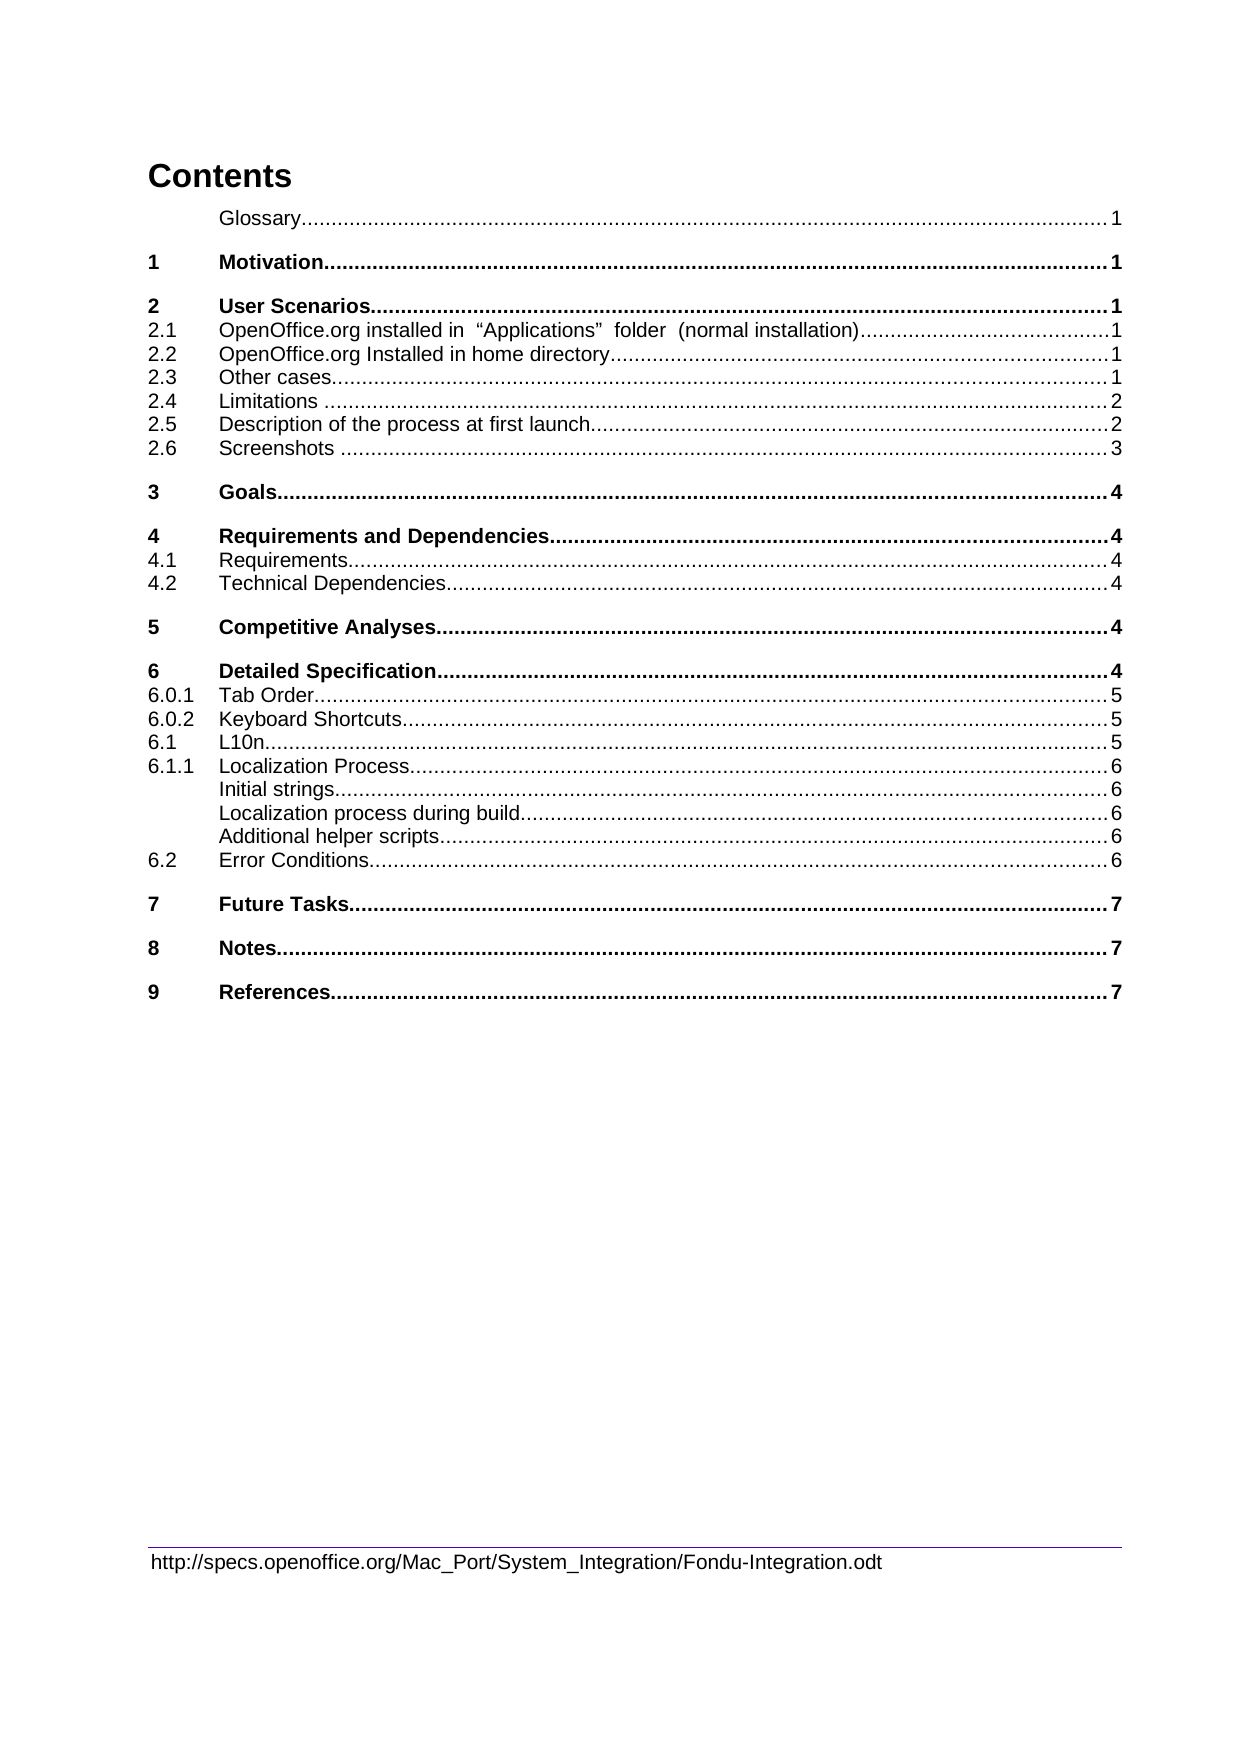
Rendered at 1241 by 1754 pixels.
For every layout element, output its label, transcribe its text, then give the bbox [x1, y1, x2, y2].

text 3 Goals 4 [148, 480, 1122, 504]
text Initial strings 6 [148, 778, 1122, 801]
text 6.0.1 Tab Order 5 [148, 683, 1122, 707]
text Additional helper scripts 6 [148, 825, 1122, 848]
text 6.2 Error Conditions 6 [148, 848, 1122, 872]
text 6 Detailed Specification 4 [148, 660, 1122, 683]
text 2 User Scenarios 1 [148, 295, 1122, 318]
subtitle Contents [148, 157, 1122, 194]
text 2.5 Description of the process at first launch 2 [148, 413, 1122, 436]
text 5 Competitive Analyses 4 [148, 616, 1122, 639]
text 6.1 L10n 5 [148, 731, 1122, 754]
text 2.1 OpenOffice.org installed in “Applications” folder (normal installation) 1 [148, 318, 1122, 342]
text Localization process during build 6 [148, 801, 1122, 825]
text 7 Future Tasks 7 [148, 892, 1122, 916]
text 4.2 Technical Dependencies 4 [148, 572, 1122, 595]
text 8 Notes 7 [148, 937, 1122, 960]
text 6.0.2 Keyboard Shortcuts 5 [148, 707, 1122, 731]
text Glossary 1 [148, 207, 1122, 230]
text 1 Motivation 1 [148, 251, 1122, 274]
text 4.1 Requirements 4 [148, 548, 1122, 572]
text 6.1.1 Localization Process 6 [148, 754, 1122, 778]
text 2.6 Screenshots 3 [148, 436, 1122, 460]
text 9 References 7 [148, 981, 1122, 1004]
text 2.2 OpenOffice.org Installed in home directory 1 [148, 342, 1122, 366]
text 4 Requirements and Dependencies 4 [148, 524, 1122, 548]
text 2.4 Limitations 2 [148, 389, 1122, 413]
text 2.3 Other cases 1 [148, 366, 1122, 389]
